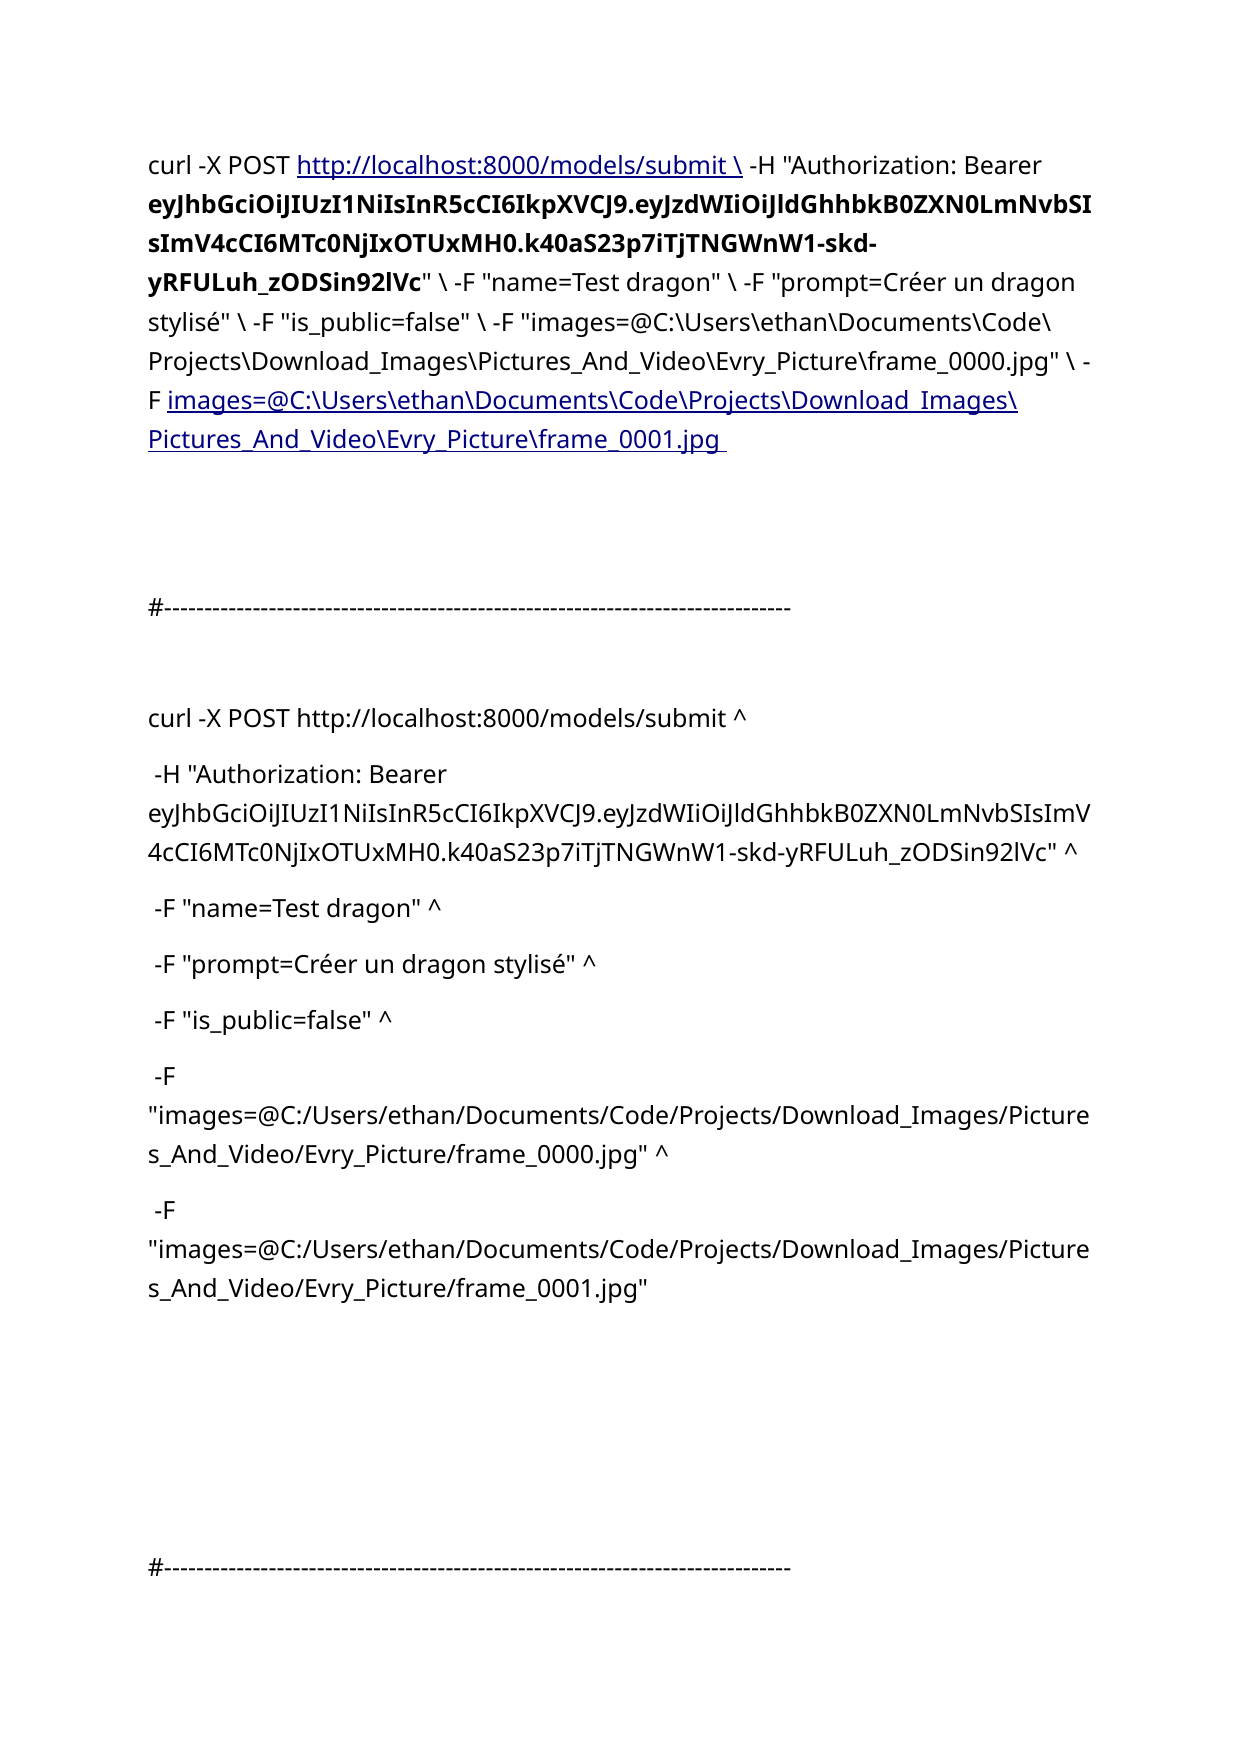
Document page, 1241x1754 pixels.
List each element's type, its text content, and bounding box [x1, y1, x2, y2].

text -F "images=@C:/Users/ethan/Documents/Code/Projects/Download_Images/Pictures_And_Video/Evry_Picture/frame_0001.jpg" [148, 1193, 1093, 1305]
text #------------------------------------------------------------------------------ [148, 1550, 1093, 1584]
text -F "images=@C:/Users/ethan/Documents/Code/Projects/Download_Images/Pictures_And_Video/Evry_Picture/frame_0000.jpg" ^ [148, 1058, 1093, 1171]
text -F "name=Test dragon" ^ [148, 891, 1093, 925]
text curl -X POST http://localhost:8000/models/submit \ -H "Authorization: Bearer eyJhbGciOiJIUzI1NiIsInR5cCI6IkpXVCJ9.eyJzdWIiOiJldGhhbkB0ZXN0LmNvbSIsImV4cCI6MTc0NjIxOTUxMH0.k40aS23p7iTjTNGWnW1-skd-yRFULuh_zODSin92lVc" \ -F "name=Test dragon" \ -F "prompt=Créer un dragon stylisé" \ -F "is_public=false" \ -F "images=@C:\Users\ethan\Documents\Code\Projects\Download_Images\Pictures_And_Video\Evry_Picture\frame_0000.jpg" \ -F images=@C:\Users\ethan\Documents\Code\Projects\Download_Images\Pictures_And_Video\Evry_Picture\frame_0001.jpg [148, 148, 1093, 456]
text curl -X POST http://localhost:8000/models/submit ^ [148, 701, 1093, 735]
text #------------------------------------------------------------------------------ [148, 589, 1093, 623]
text -H "Authorization: Bearer eyJhbGciOiJIUzI1NiIsInR5cCI6IkpXVCJ9.eyJzdWIiOiJldGhhbkB0ZXN0LmNvbSIsImV4cCI6MTc0NjIxOTUxMH0.k40aS23p7iTjTNGWnW1-skd-yRFULuh_zODSin92lVc" ^ [148, 757, 1093, 869]
text -F "prompt=Créer un dragon stylisé" ^ [148, 947, 1093, 981]
text -F "is_public=false" ^ [148, 1003, 1093, 1037]
